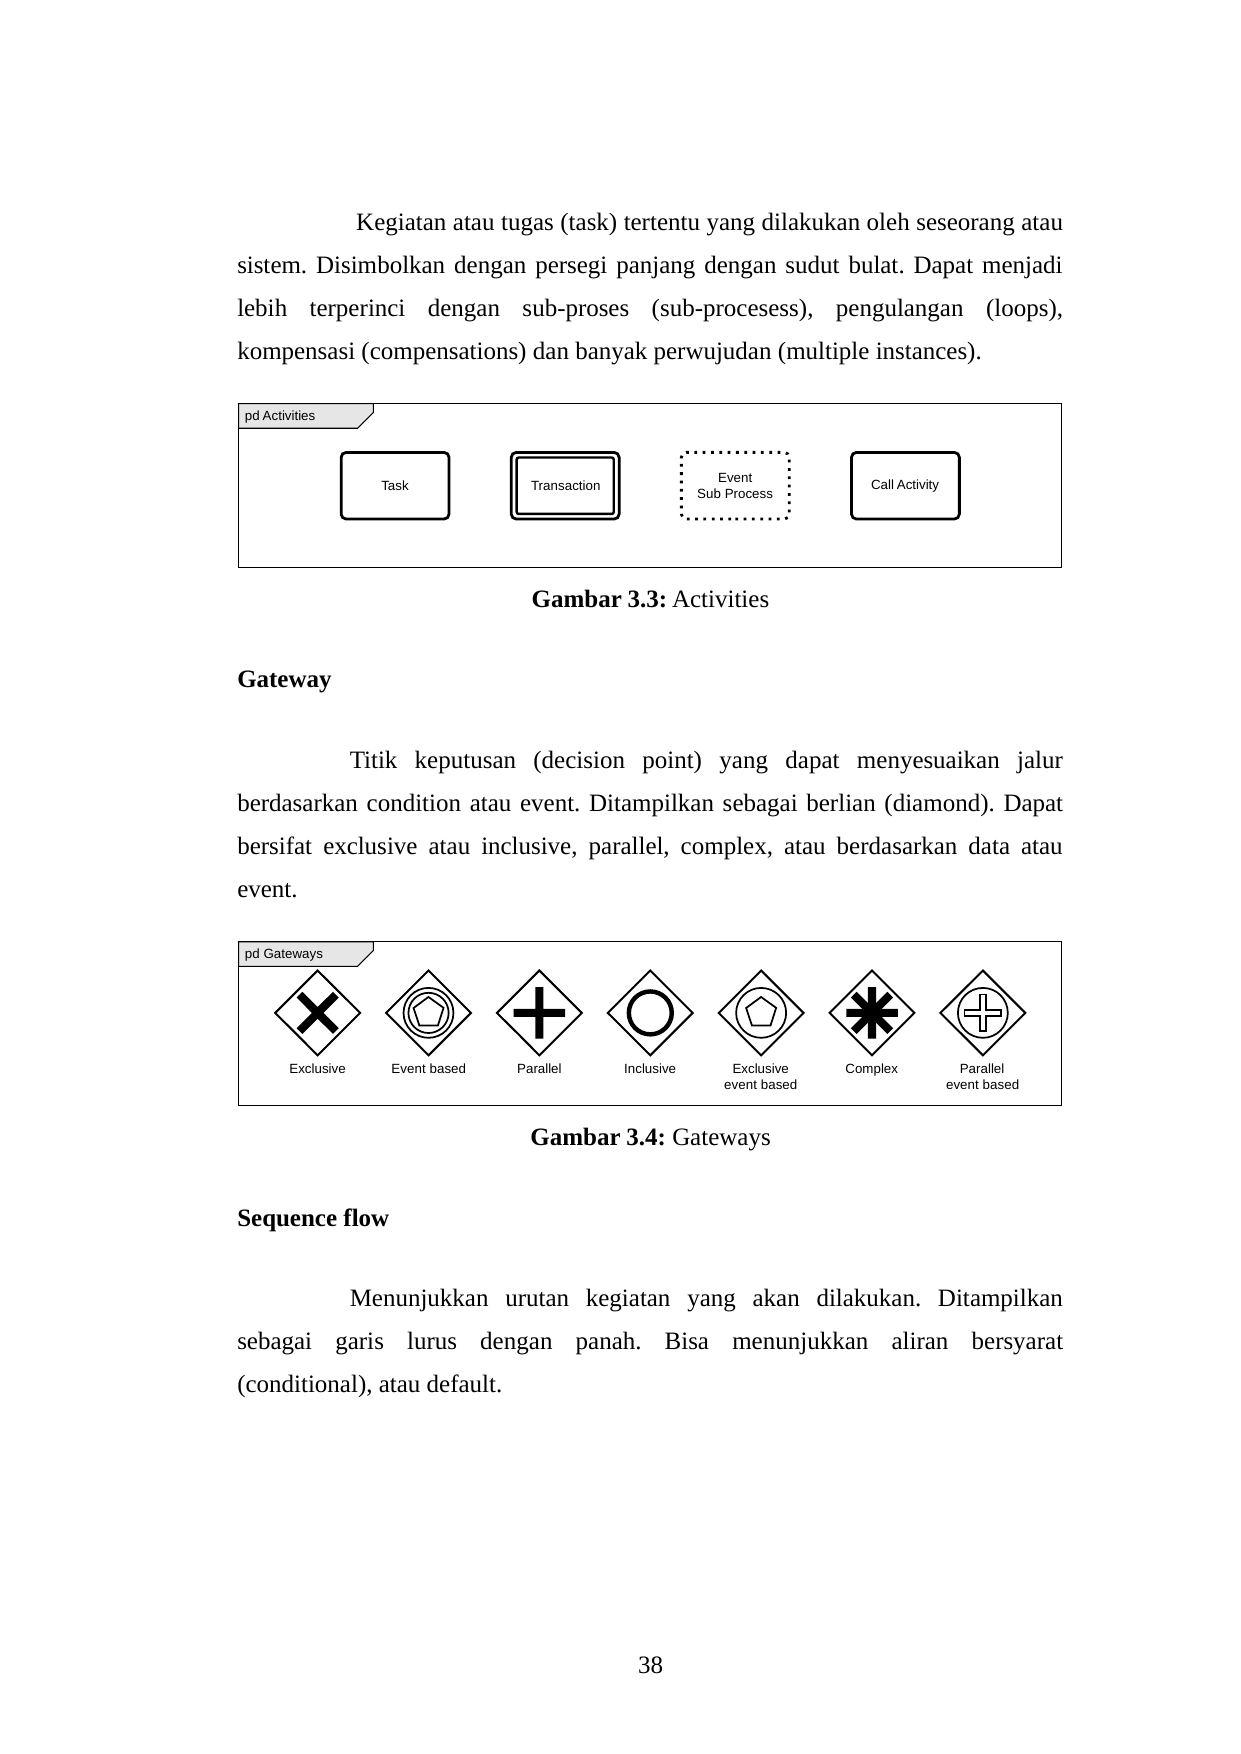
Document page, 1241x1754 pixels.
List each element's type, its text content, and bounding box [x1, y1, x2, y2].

text Kegiatan atau tugas (task) tertentu yang dilakukan oleh seseorang atau sistem. Disimbolkan dengan persegi panjang dengan sudut bulat. Dapat menjadi lebih terperinci dengan sub-proses (sub-procesess), pengulangan (loops), kompensasi (compensations) dan banyak perwujudan (multiple instances). [237, 207, 1063, 365]
text Gateway [237, 664, 1063, 693]
text Titik keputusan (decision point) yang dapat menyesuaikan jalur berdasarkan condition atau event. Ditampilkan sebagai berlian (diamond). Dapat bersifat exclusive atau inclusive, parallel, complex, atau berdasarkan data atau event. [237, 745, 1063, 903]
text Menunjukkan urutan kegiatan yang akan dilakukan. Ditampilkan sebagai garis lurus dengan panah. Bisa menunjukkan aliran bersyarat (conditional), atau default. [237, 1283, 1063, 1398]
text Gambar 3.3: Activities [237, 417, 1063, 613]
text Gambar 3.4: Gateways [237, 955, 1063, 1151]
text Sequence flow [237, 1203, 1063, 1231]
